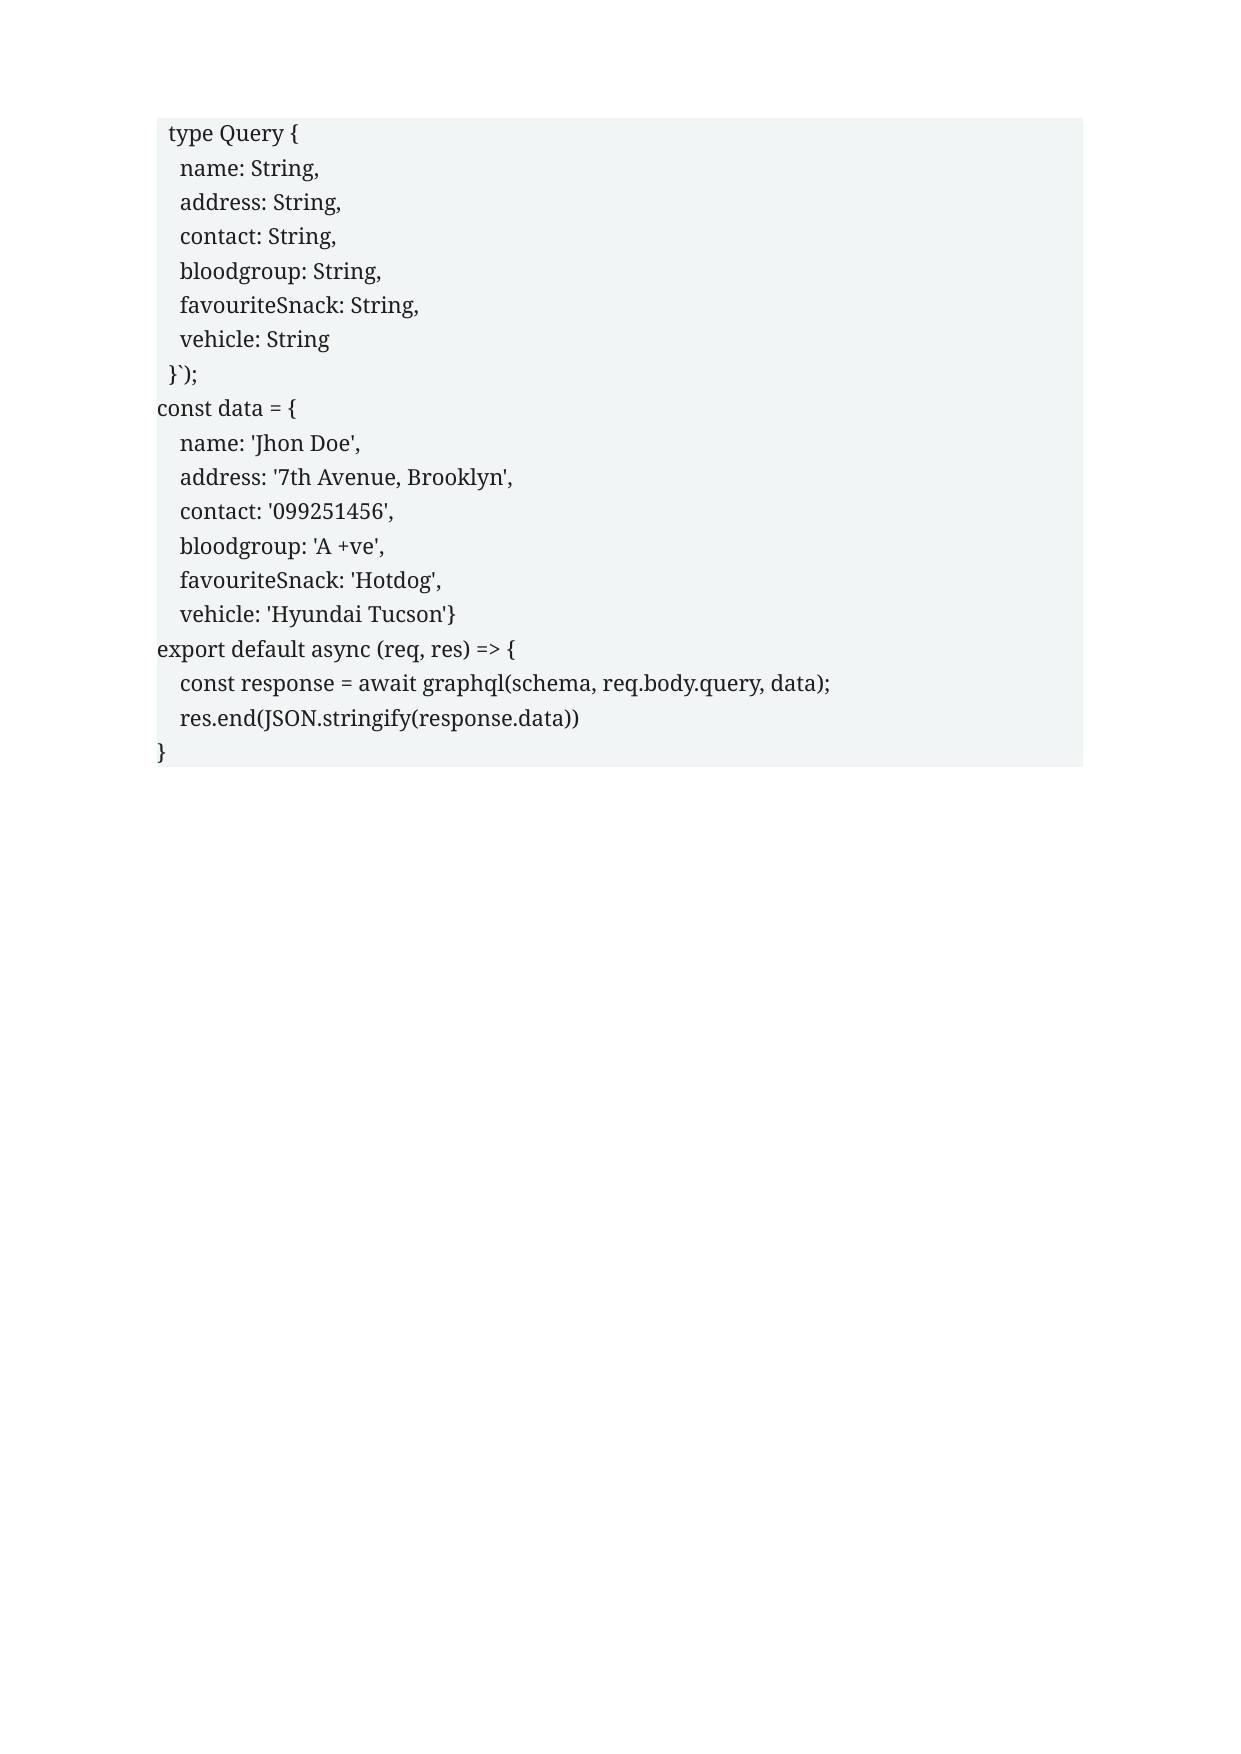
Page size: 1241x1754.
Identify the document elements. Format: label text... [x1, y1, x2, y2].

text type Query { name: String, address: String, contact: String, bloodgroup: String, favouriteSnack: String, vehicle: String }`); const data = { name: 'Jhon Doe', address: '7th Avenue, Brooklyn', contact: '099251456', bloodgroup: 'A +ve', favouriteSnack: 'Hotdog', vehicle: 'Hyundai Tucson'} export default async (req, res) => { const response = await graphql(schema, req.body.query, data); res.end(JSON.stringify(response.data)) } [157, 118, 1083, 767]
